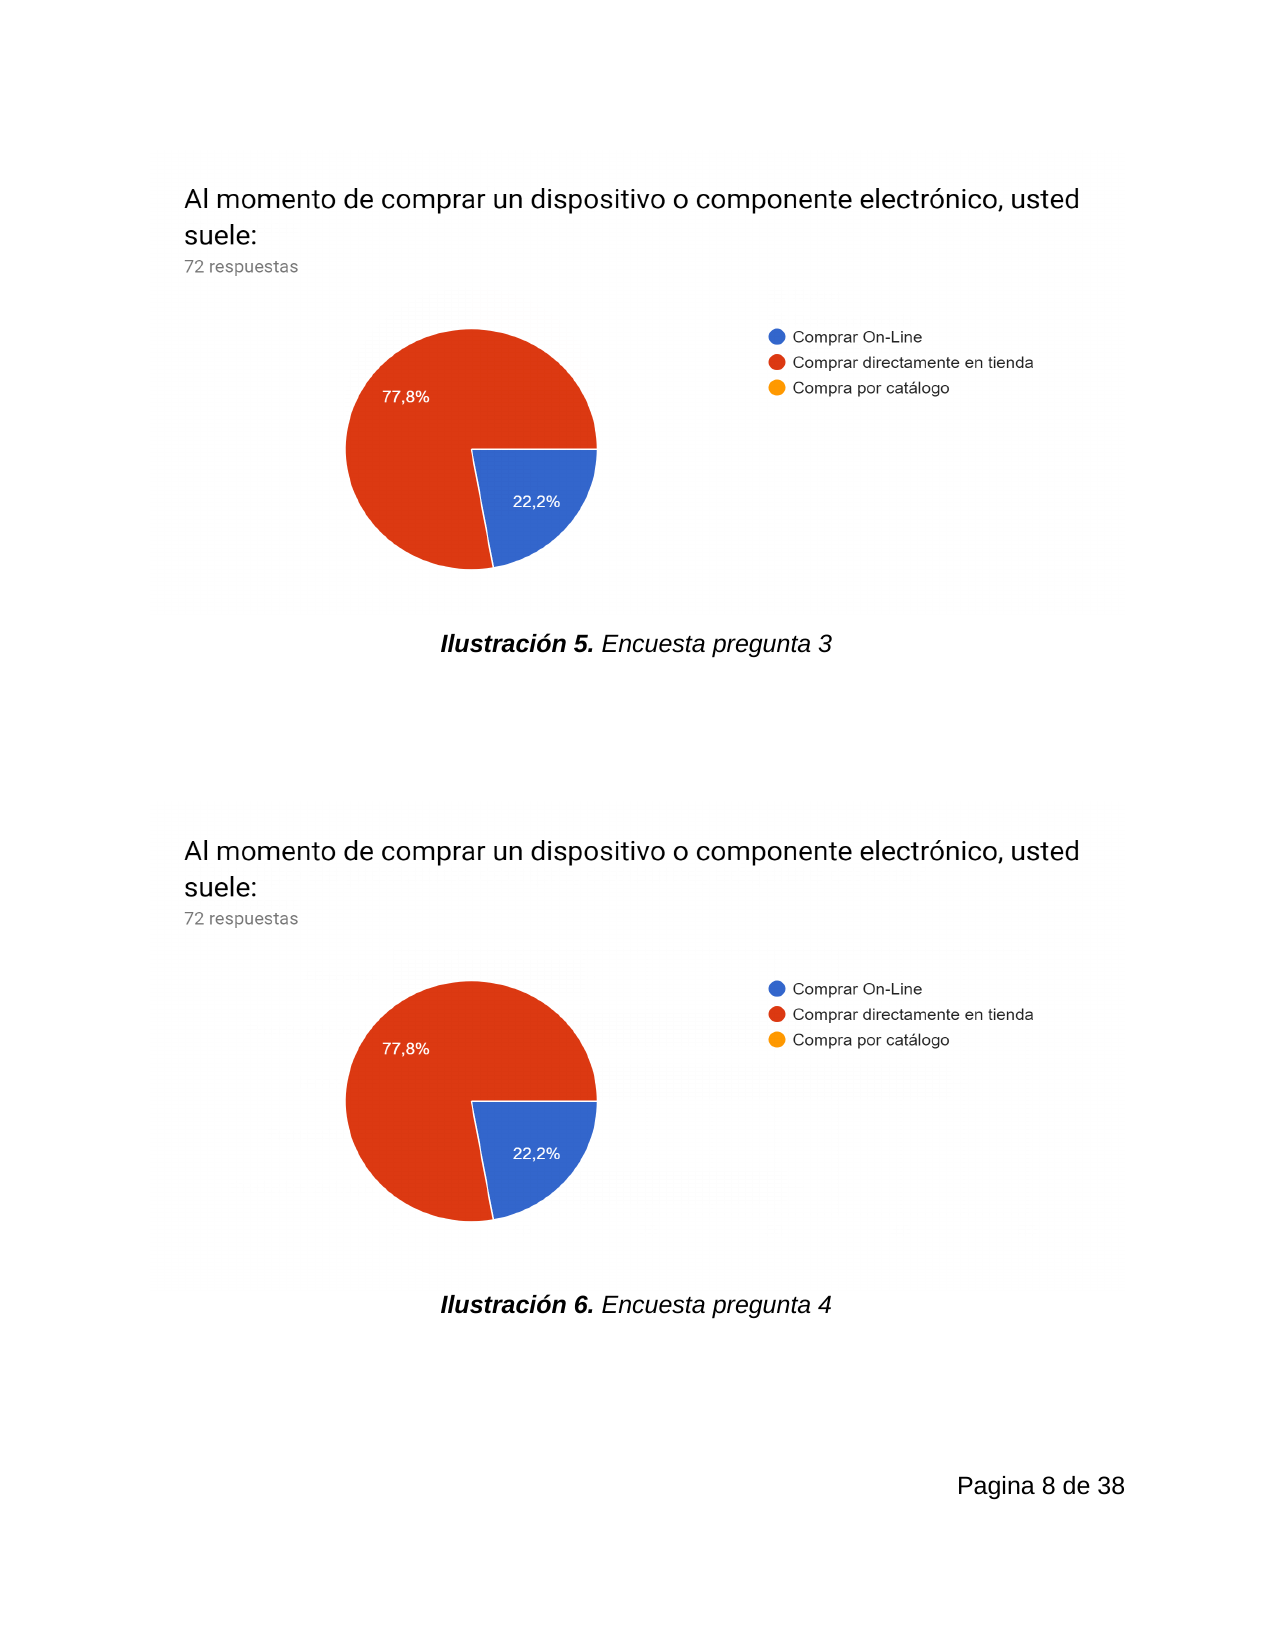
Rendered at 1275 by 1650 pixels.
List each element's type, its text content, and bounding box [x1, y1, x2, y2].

subtitle Ilustración 5. Encuesta pregunta 3 [150, 615, 1125, 658]
picture [150, 801, 1125, 1291]
subtitle Ilustración 6. Encuesta pregunta 4 [150, 1291, 1125, 1319]
picture [150, 150, 1125, 615]
